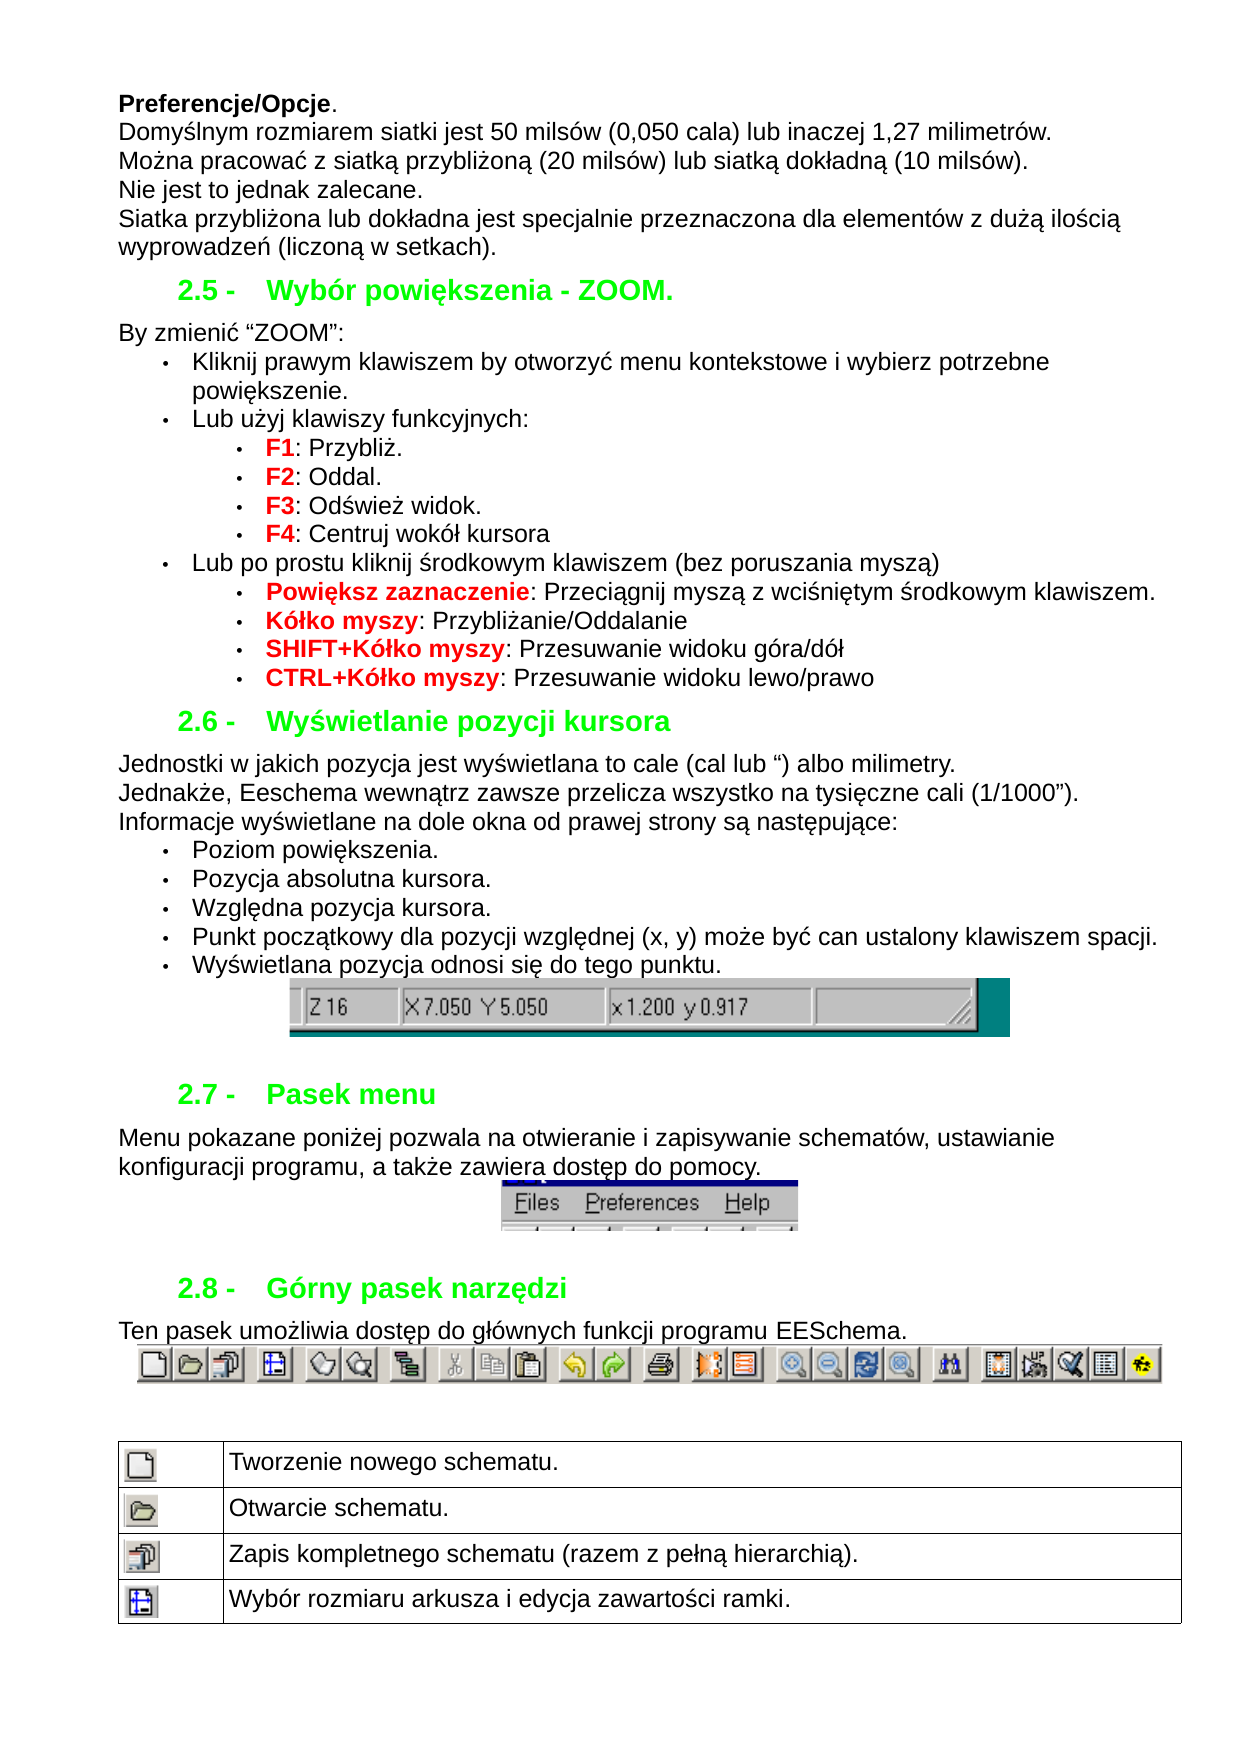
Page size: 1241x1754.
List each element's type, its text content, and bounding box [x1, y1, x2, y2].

table_cell [119, 1488, 223, 1533]
list CTRL+Kółko myszy: Przesuwanie widoku lewo/prawo [236, 663, 1181, 692]
text Można pracować z siatką przybliżoną (20 milsów) lub siatką dokładną (10 milsów). [118, 146, 1181, 175]
subtitle Górny pasek narzędzi [177, 1271, 1181, 1304]
table_cell Zapis kompletnego schematu (razem z pełną hierarchią). [224, 1534, 1181, 1578]
subtitle Pasek menu [177, 1077, 1181, 1111]
table_cell Wybór rozmiaru arkusza i edycja zawartości ramki. [224, 1580, 1181, 1623]
list F1: Przybliż. [236, 433, 1181, 462]
text Menu pokazane poniżej pozwala na otwieranie i zapisywanie schematów, ustawianie konfiguracji programu, a także zawiera dostęp do pomocy. [118, 1123, 1181, 1180]
table_header [119, 1442, 223, 1487]
list Punkt początkowy dla pozycji względnej (x, y) może być can ustalony klawiszem spacji. [162, 921, 1181, 950]
list Powiększ zaznaczenie: Przeciągnij myszą z wciśniętym środkowym klawiszem. [236, 577, 1181, 606]
text Domyślnym rozmiarem siatki jest 50 milsów (0,050 cala) lub inaczej 1,27 milimetrów. [118, 117, 1181, 146]
picture [123, 1447, 157, 1482]
table_cell [119, 1534, 223, 1578]
picture [123, 1492, 158, 1527]
table_cell Otwarcie schematu. [224, 1488, 1181, 1533]
text By zmienić “ZOOM”: [118, 318, 1181, 347]
picture [137, 1344, 1163, 1384]
list Lub po prostu kliknij środkowym klawiszem (bez poruszania myszą) [162, 548, 1181, 577]
subtitle Wybór powiększenia - ZOOM. [177, 273, 1181, 306]
list Kliknij prawym klawiszem by otworzyć menu kontekstowe i wybierz potrzebne powiększenie. [162, 347, 1181, 404]
picture [123, 1538, 160, 1573]
subtitle Wyświetlanie pozycji kursora [177, 704, 1181, 737]
text Jednakże, Eeschema wewnątrz zawsze przelicza wszystko na tysięczne cali (1/1000”). [118, 778, 1181, 806]
text Preferencje/Opcje. [118, 88, 1181, 117]
text Jednostki w jakich pozycja jest wyświetlana to cale (cal lub “) albo milimetry. [118, 749, 1181, 778]
text Siatka przybliżona lub dokładna jest specjalnie przeznaczona dla elementów z dużą ilością wyprowadzeń (liczoną w setkach). [118, 203, 1181, 261]
list F2: Oddal. [236, 462, 1181, 491]
list Względna pozycja kursora. [162, 893, 1181, 921]
text Ten pasek umożliwia dostęp do głównych funkcji programu EESchema. [118, 1316, 1181, 1345]
list F3: Odśwież widok. [236, 491, 1181, 519]
list SHIFT+Kółko myszy: Przesuwanie widoku góra/dół [236, 634, 1181, 663]
list F4: Centruj wokół kursora [236, 519, 1181, 548]
list Pozycja absolutna kursora. [162, 864, 1181, 893]
text Nie jest to jednak zalecane. [118, 175, 1181, 203]
table_cell [119, 1580, 223, 1623]
list Poziom powiększenia. [162, 835, 1181, 864]
list Wyświetlana pozycja odnosi się do tego punktu. [162, 950, 1181, 979]
table_header Tworzenie nowego schematu. [224, 1442, 1181, 1487]
text Informacje wyświetlane na dole okna od prawej strony są następujące: [118, 806, 1181, 835]
list Kółko myszy: Przybliżanie/Oddalanie [236, 606, 1181, 634]
list Lub użyj klawiszy funkcyjnych: [162, 404, 1181, 433]
